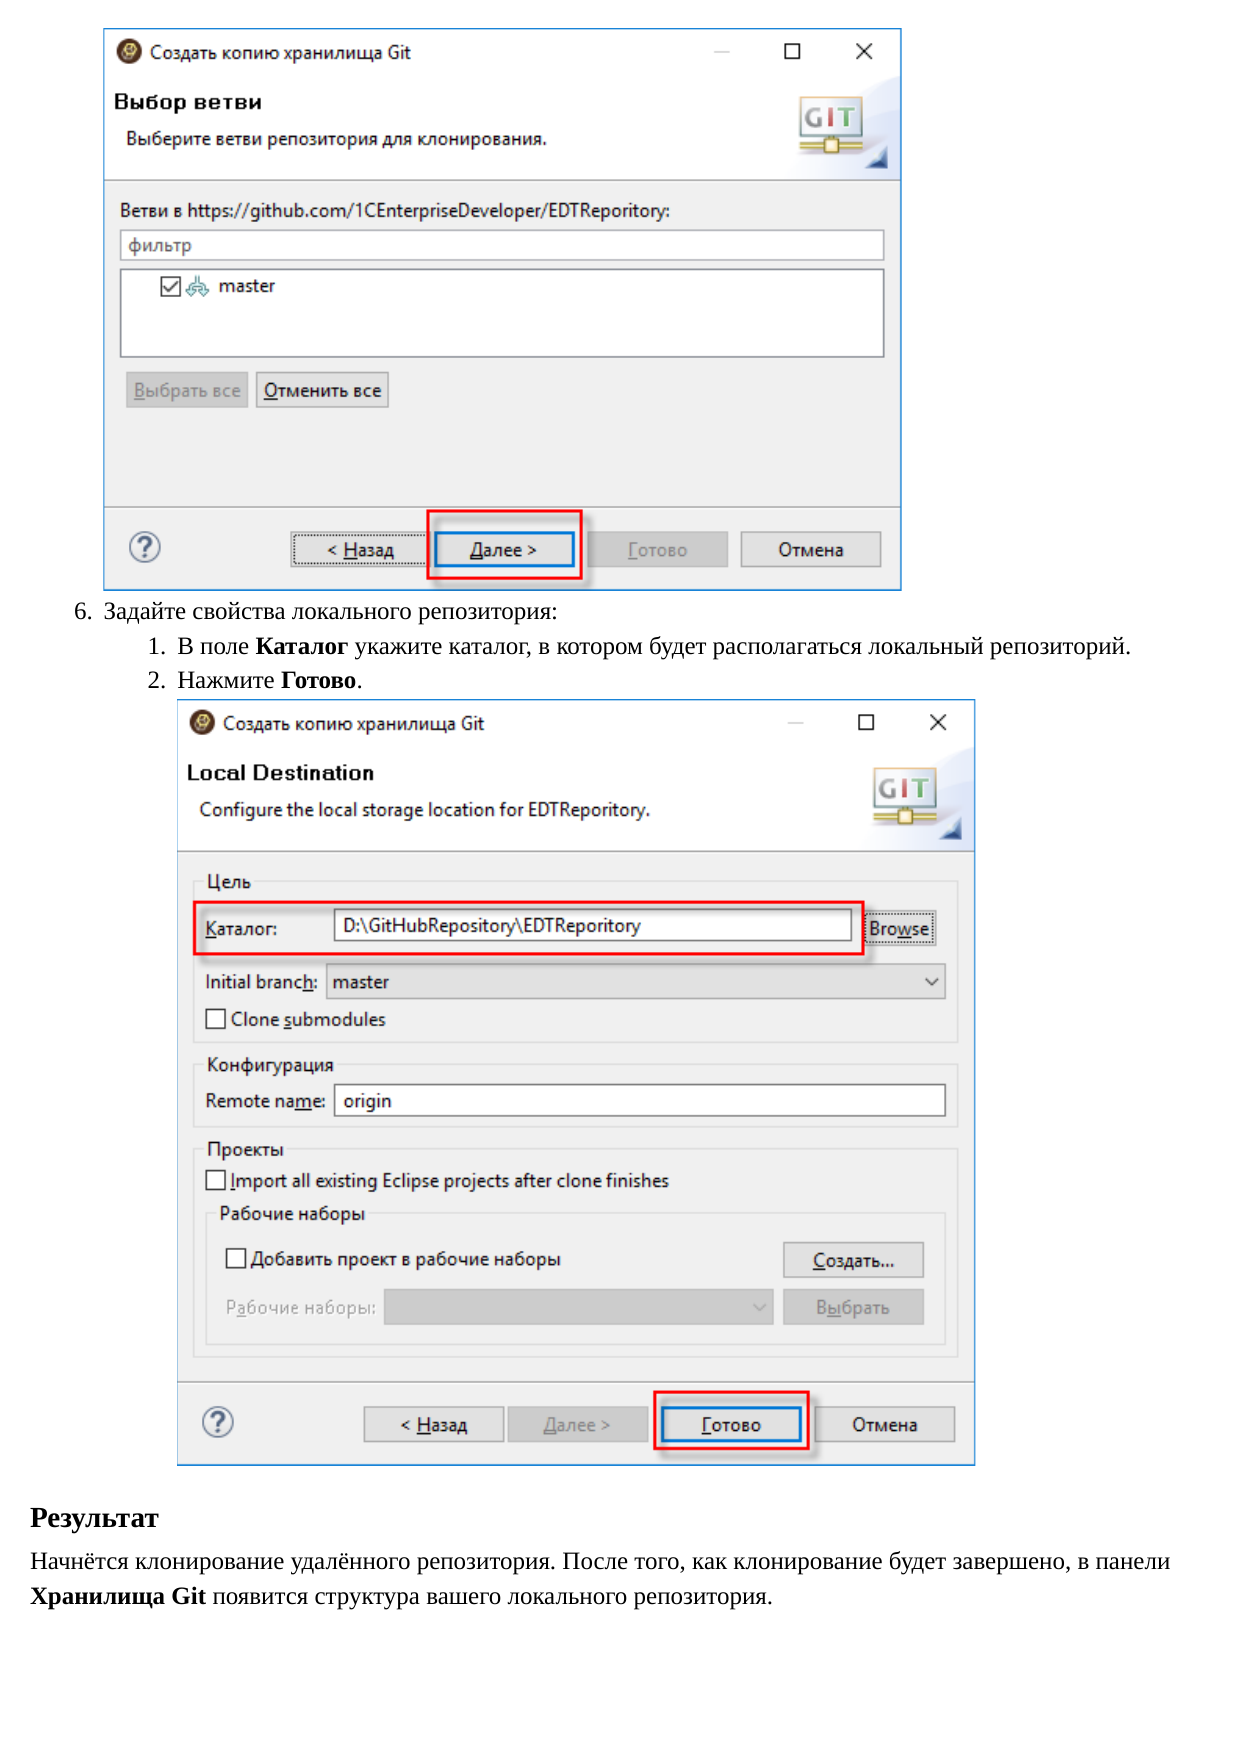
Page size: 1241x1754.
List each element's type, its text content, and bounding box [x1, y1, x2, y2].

list В поле Каталог укажите каталог, в котором будет располагаться локальный репозиторий. [147, 631, 1211, 659]
picture [103, 28, 902, 591]
subtitle Результат [30, 1500, 1211, 1534]
picture [177, 699, 976, 1466]
text Начнётся клонирование удалённого репозитория. После того, как клонирование будет завершено, в панели Хранилища Git появится структура вашего локального репозитория. [30, 1546, 1211, 1609]
list Нажмите Готово. [147, 665, 1211, 694]
list Задайте свойства локального репозитория: [74, 596, 1211, 625]
